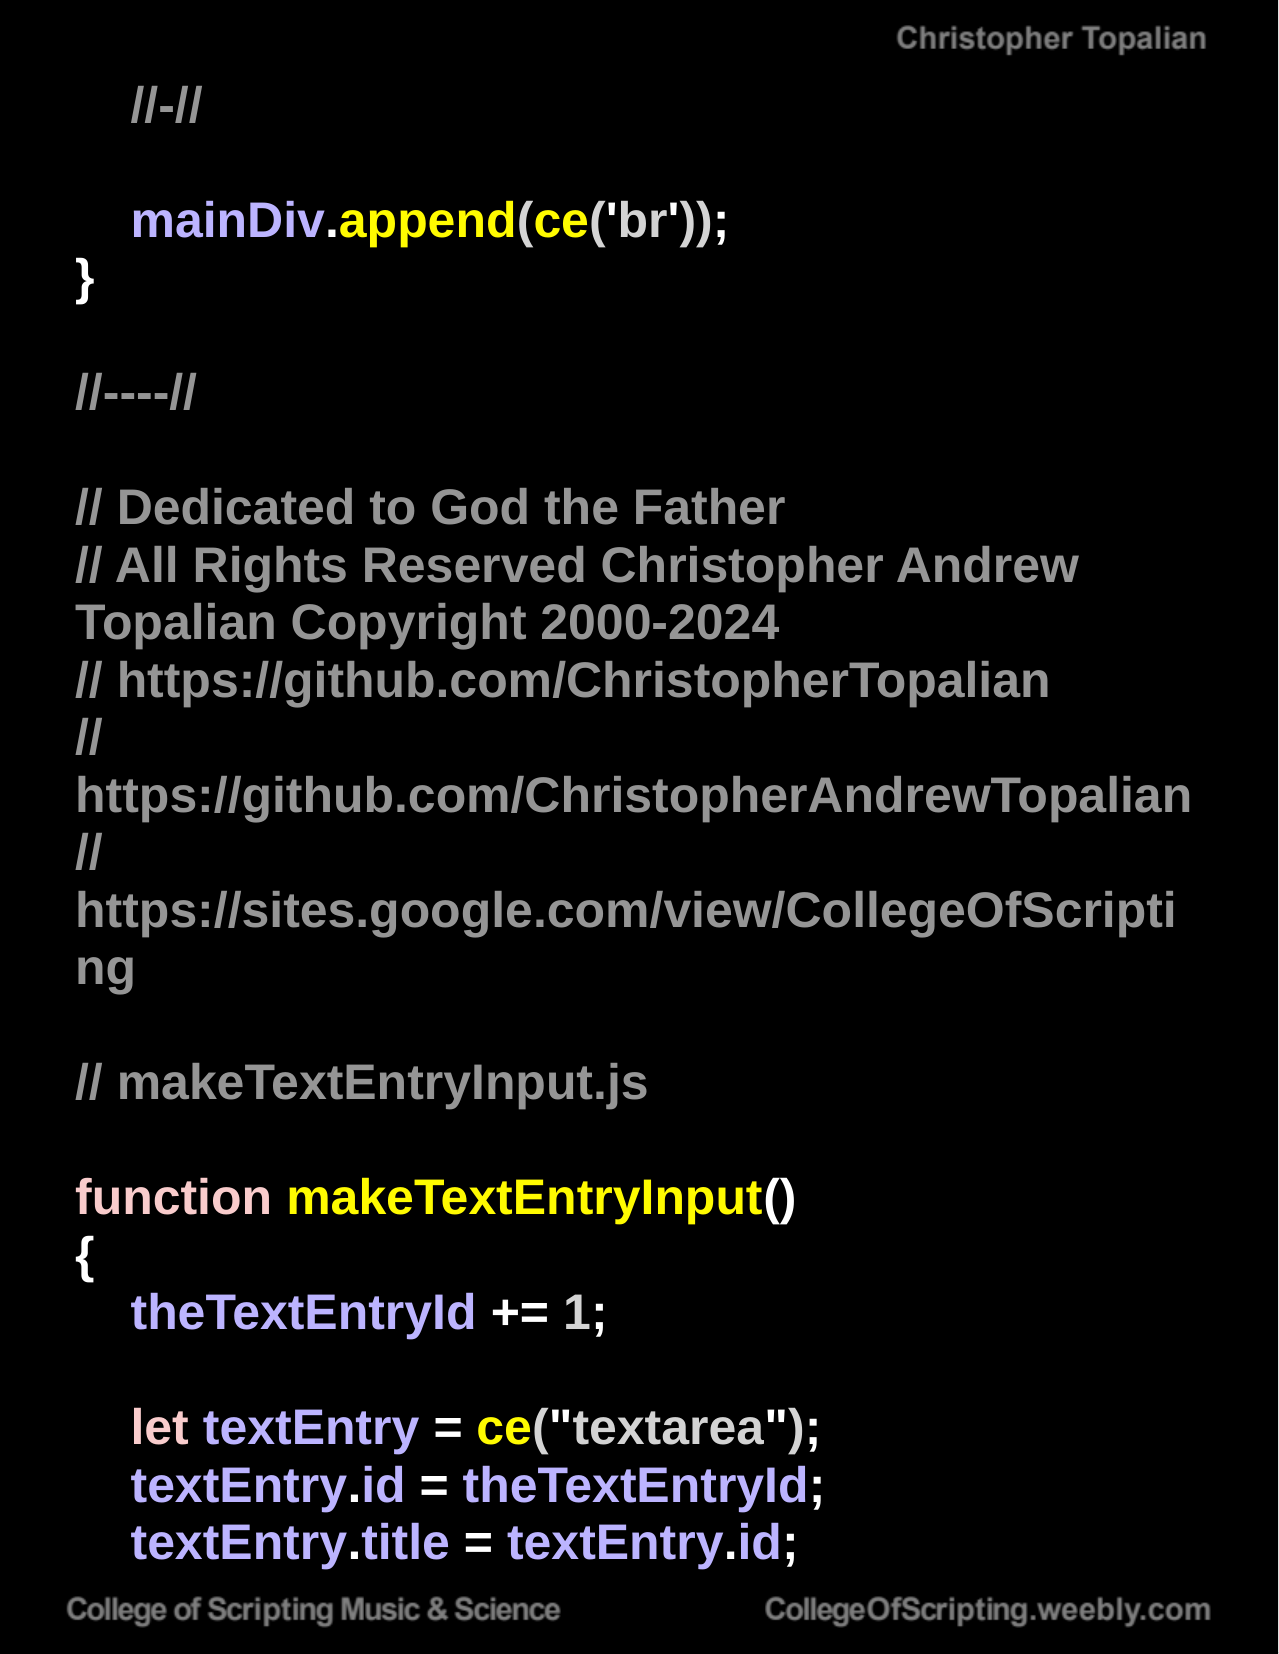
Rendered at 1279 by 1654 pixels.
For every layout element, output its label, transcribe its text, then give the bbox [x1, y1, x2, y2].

text textEntry.id = theTextEntryId; [75, 1455, 1203, 1512]
text // makeTextEntryInput.js [75, 1052, 1203, 1110]
text // https://github.com/ChristopherTopalian [75, 650, 1203, 707]
text textEntry.title = textEntry.id; [75, 1512, 1203, 1570]
text // https://github.com/ChristopherAndrewTopalian [75, 707, 1203, 822]
text // https://sites.google.com/view/CollegeOfScripting [75, 822, 1203, 995]
text theTextEntryId += 1; [75, 1282, 1203, 1340]
text //----// [75, 362, 1203, 420]
text //-// [75, 75, 1203, 132]
text mainDiv.append(ce('br')); [75, 190, 1203, 247]
text // All Rights Reserved Christopher Andrew Topalian Copyright 2000-2024 [75, 535, 1203, 650]
text let textEntry = ce("textarea"); [75, 1397, 1203, 1455]
text } [75, 247, 1203, 305]
text function makeTextEntryInput() [75, 1167, 1203, 1225]
text // Dedicated to God the Father [75, 477, 1203, 535]
text { [75, 1225, 1203, 1282]
